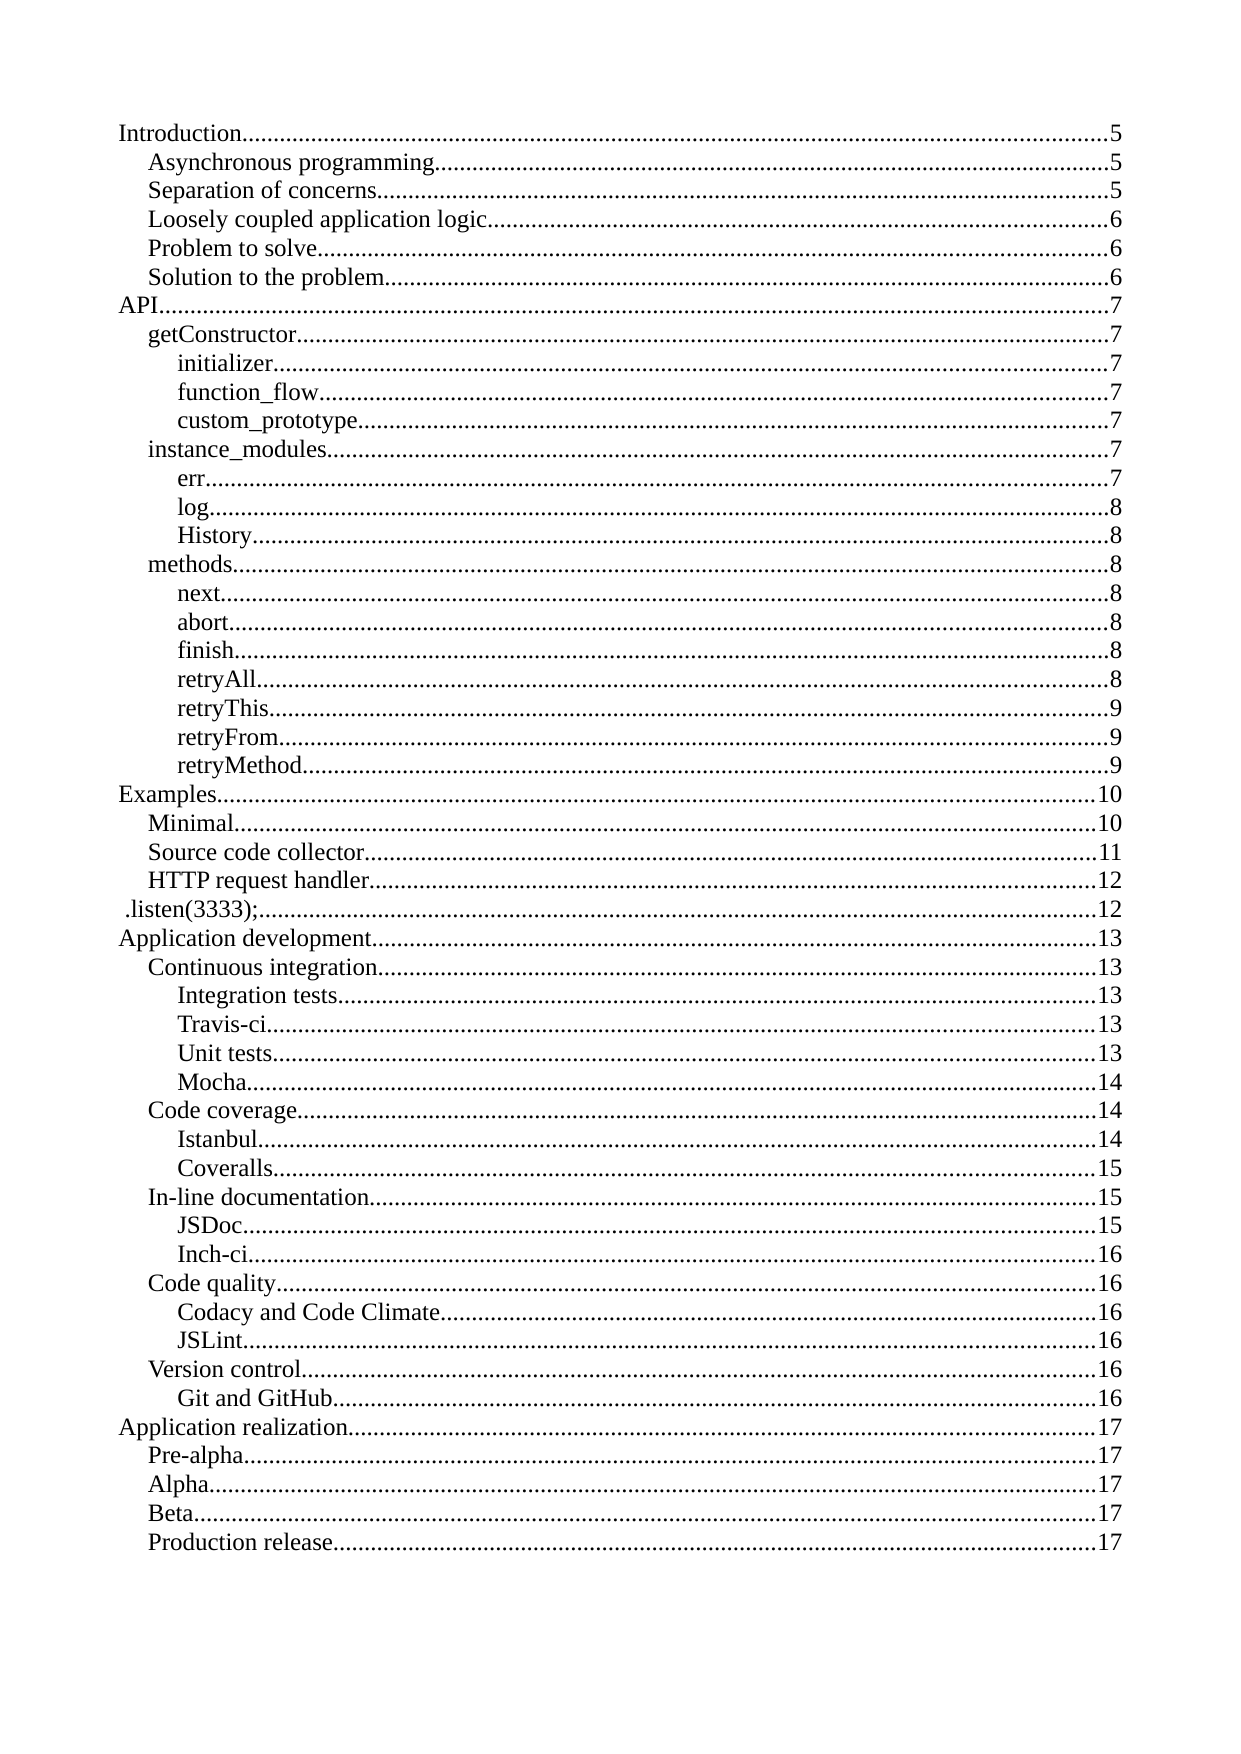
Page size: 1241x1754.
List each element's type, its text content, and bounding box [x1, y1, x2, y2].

text instance_modules 7 [148, 434, 1122, 463]
text methods 8 [148, 549, 1122, 578]
text getConstructor 7 [148, 319, 1122, 348]
text Continuous integration 13 [148, 952, 1122, 981]
text Production release 17 [148, 1527, 1122, 1556]
text Istanbul 14 [177, 1124, 1122, 1153]
text History 8 [177, 521, 1122, 549]
text Code coverage 14 [148, 1096, 1122, 1124]
text Travis-ci 13 [177, 1009, 1122, 1038]
text abort 8 [177, 607, 1122, 636]
text Source code collector 11 [148, 837, 1122, 866]
text Pre-alpha 17 [148, 1441, 1122, 1469]
text retryFrom 9 [177, 722, 1122, 751]
text In-line documentation 15 [148, 1182, 1122, 1211]
text Version control 16 [148, 1354, 1122, 1383]
text log 8 [177, 492, 1122, 521]
text Coveralls 15 [177, 1153, 1122, 1182]
text retryThis 9 [177, 693, 1122, 722]
text Examples 10 [118, 779, 1122, 808]
text Introduction 5 [118, 118, 1122, 147]
text JSDoc 15 [177, 1211, 1122, 1239]
text retryMethod 9 [177, 751, 1122, 779]
text Alpha 17 [148, 1469, 1122, 1498]
text Separation of concerns 5 [148, 176, 1122, 204]
text Codacy and Code Climate 16 [177, 1297, 1122, 1326]
text HTTP request handler 12 [148, 866, 1122, 894]
text initializer 7 [177, 348, 1122, 377]
text retryAll 8 [177, 664, 1122, 693]
text Mocha 14 [177, 1067, 1122, 1096]
text API 7 [118, 291, 1122, 319]
text function_flow 7 [177, 377, 1122, 406]
text Problem to solve 6 [148, 233, 1122, 262]
text Application development 13 [118, 923, 1122, 952]
text Asynchronous programming 5 [148, 147, 1122, 176]
text Application realization 17 [118, 1412, 1122, 1441]
text Loosely coupled application logic 6 [148, 204, 1122, 233]
text err 7 [177, 463, 1122, 492]
text Minimal 10 [148, 808, 1122, 837]
text Integration tests 13 [177, 981, 1122, 1009]
text finish 8 [177, 636, 1122, 664]
text Code quality 16 [148, 1268, 1122, 1297]
text Beta 17 [148, 1498, 1122, 1527]
text Unit tests 13 [177, 1038, 1122, 1067]
text .listen(3333); 12 [118, 894, 1122, 923]
text JSLint 16 [177, 1326, 1122, 1354]
text Inch-ci 16 [177, 1239, 1122, 1268]
text Solution to the problem 6 [148, 262, 1122, 291]
text next 8 [177, 578, 1122, 607]
text custom_prototype 7 [177, 406, 1122, 434]
text Git and GitHub 16 [177, 1383, 1122, 1412]
